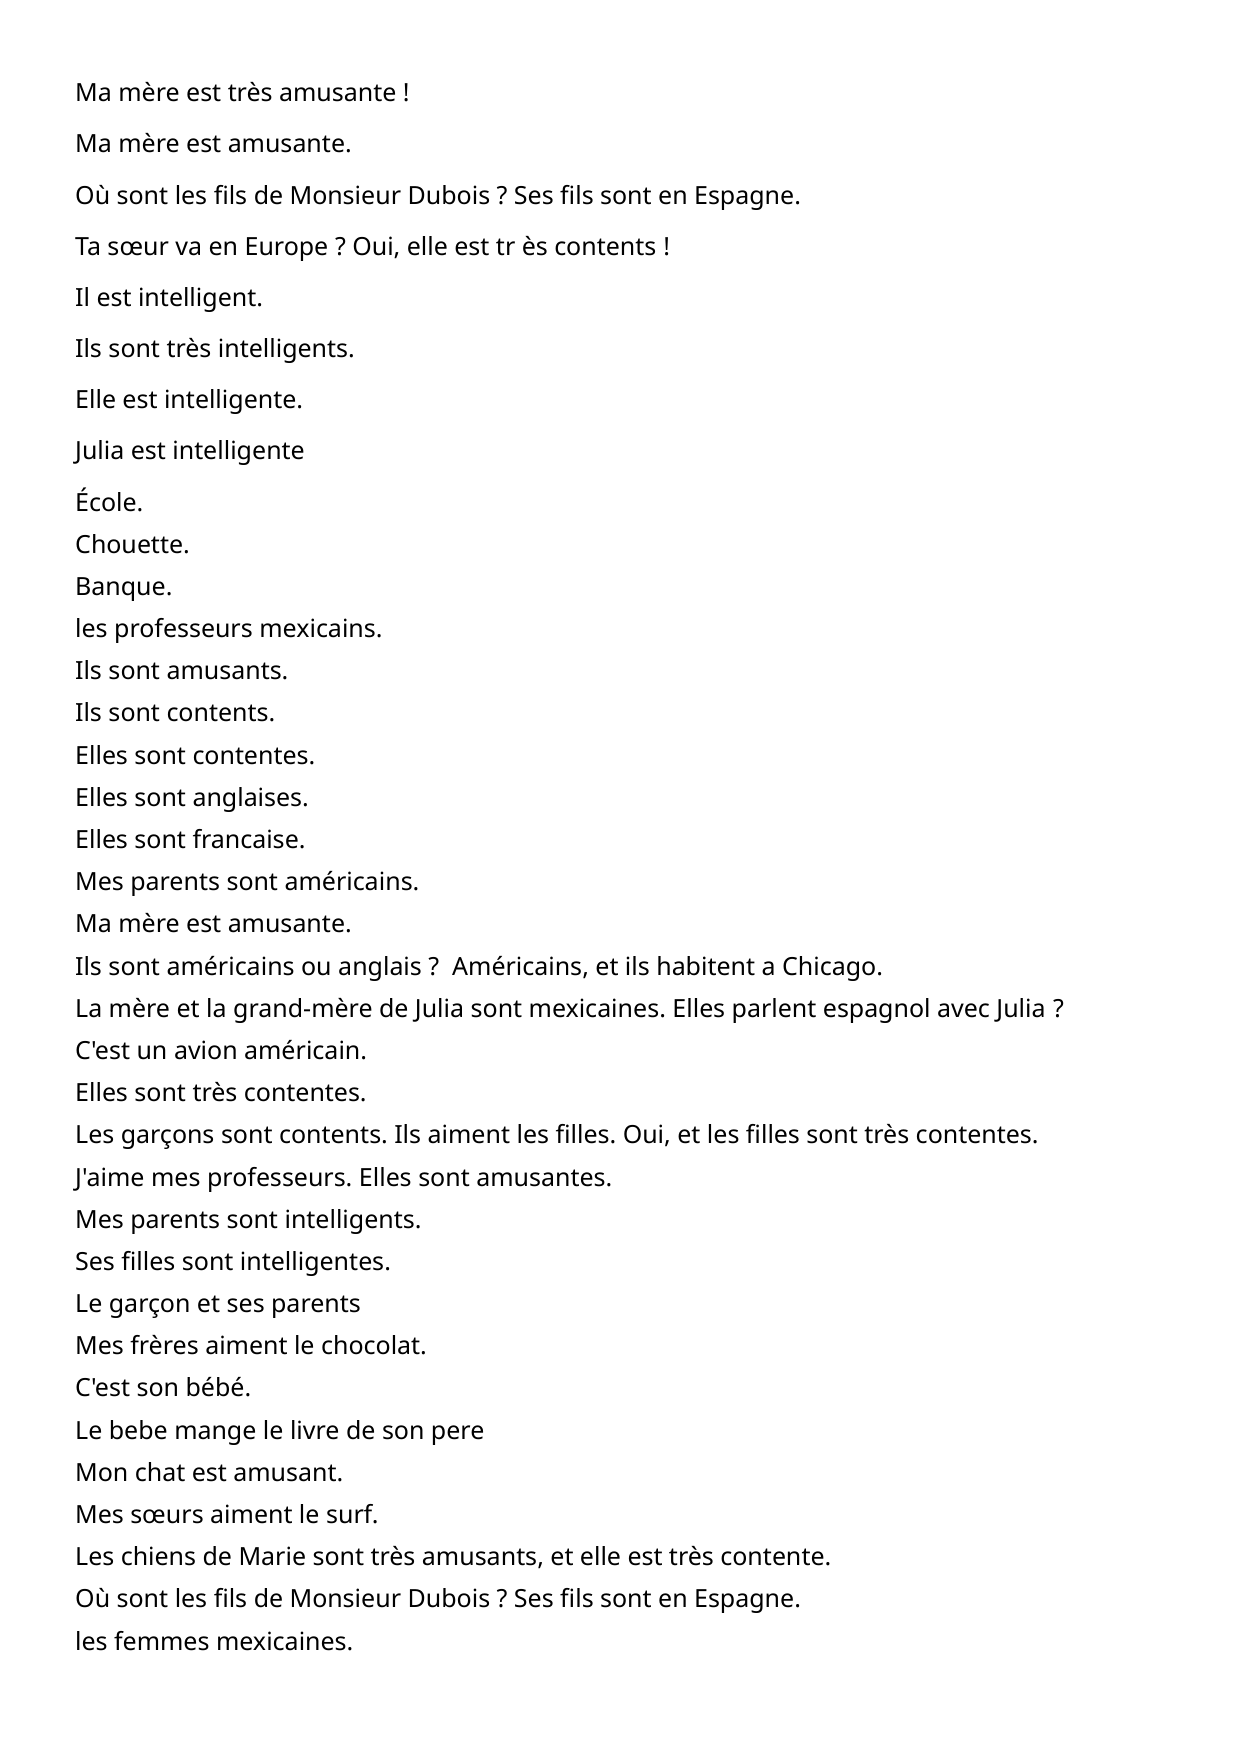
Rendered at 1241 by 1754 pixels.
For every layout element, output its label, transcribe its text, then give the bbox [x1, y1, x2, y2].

text Mes sœurs aiment le surf. [75, 1497, 1165, 1531]
text C'est son bébé. [75, 1370, 1165, 1404]
text Mon chat est amusant. [75, 1454, 1165, 1488]
text La mère et la grand-mère de Julia sont mexicaines. Elles parlent espagnol avec Julia ? [75, 990, 1165, 1024]
text Les garçons sont contents. Ils aiment les filles. Oui, et les filles sont très contentes. [75, 1117, 1165, 1151]
text Mes frères aiment le chocolat. [75, 1328, 1165, 1362]
text Où sont les fils de Monsieur Dubois ? Ses fils sont en Espagne. [75, 1581, 1165, 1615]
text Elles sont contentes. [75, 737, 1165, 771]
text Ma mère est très amusante ! [75, 75, 1165, 109]
text Chouette. [75, 526, 1165, 560]
text Ta sœur va en Europe ? Oui, elle est tr ès contents ! [75, 228, 1165, 262]
text Elle est intelligente. [75, 382, 1165, 416]
text Ma mère est amusante. [75, 126, 1165, 160]
text les femmes mexicaines. [75, 1623, 1165, 1657]
text Il est intelligent. [75, 279, 1165, 314]
text Ses filles sont intelligentes. [75, 1243, 1165, 1278]
text Mes parents sont américains. [75, 864, 1165, 898]
text Elles sont anglaises. [75, 779, 1165, 813]
text Où sont les fils de Monsieur Dubois ? Ses fils sont en Espagne. [75, 177, 1165, 211]
text Ils sont amusants. [75, 653, 1165, 687]
text Le garçon et ses parents [75, 1286, 1165, 1320]
text Mes parents sont intelligents. [75, 1201, 1165, 1235]
text les professeurs mexicains. [75, 611, 1165, 645]
text Banque. [75, 568, 1165, 603]
text Ma mère est amusante. [75, 906, 1165, 940]
text Ils sont très intelligents. [75, 331, 1165, 365]
text Ils sont contents. [75, 695, 1165, 729]
text C'est un avion américain. [75, 1033, 1165, 1067]
text École. [75, 484, 1165, 518]
text Les chiens de Marie sont très amusants, et elle est très contente. [75, 1539, 1165, 1573]
text Julia est intelligente [75, 433, 1165, 467]
text Elles sont très contentes. [75, 1075, 1165, 1109]
text Elles sont francaise. [75, 822, 1165, 856]
text Le bebe mange le livre de son pere [75, 1412, 1165, 1446]
text J'aime mes professeurs. Elles sont amusantes. [75, 1159, 1165, 1193]
text Ils sont américains ou anglais ? Américains, et ils habitent a Chicago. [75, 948, 1165, 982]
